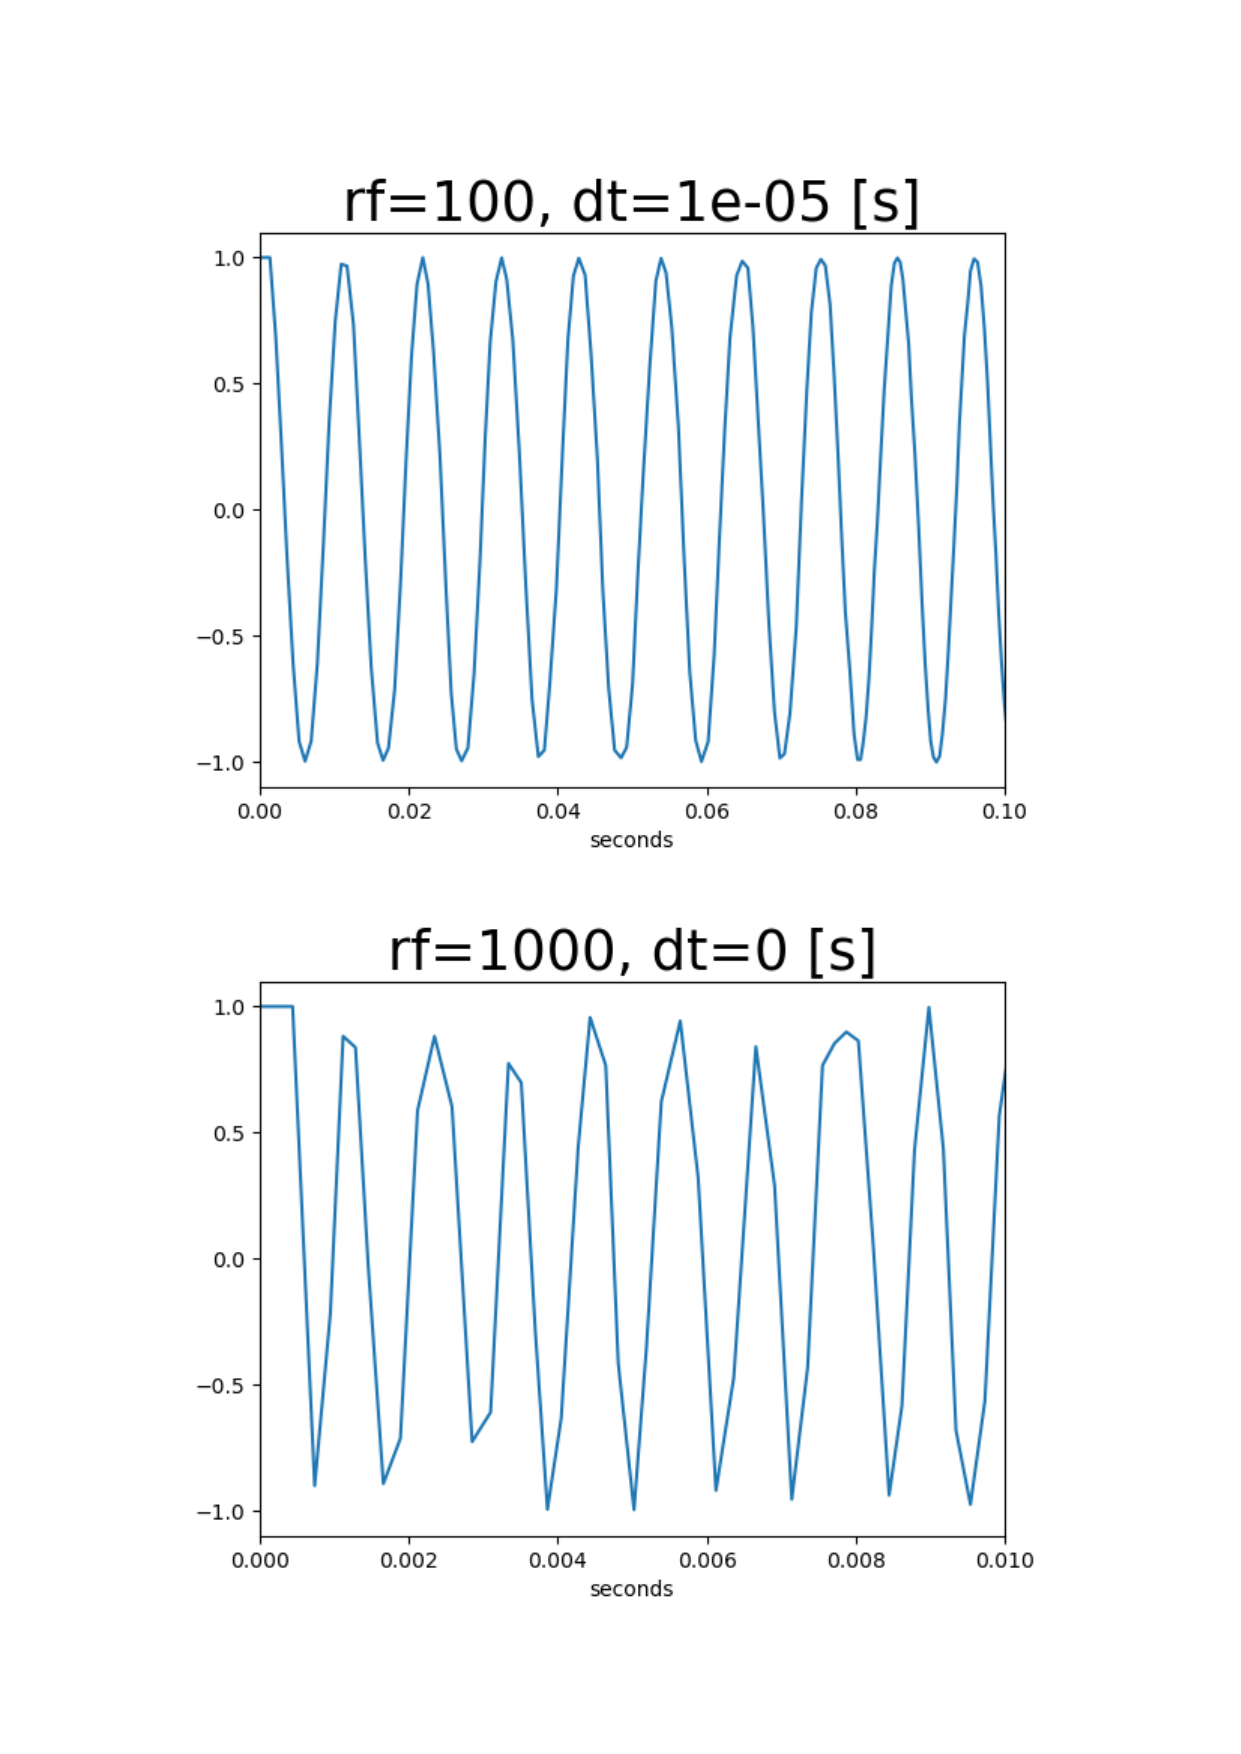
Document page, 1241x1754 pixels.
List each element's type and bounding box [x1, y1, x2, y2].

picture [140, 146, 1100, 867]
picture [140, 895, 1100, 1616]
